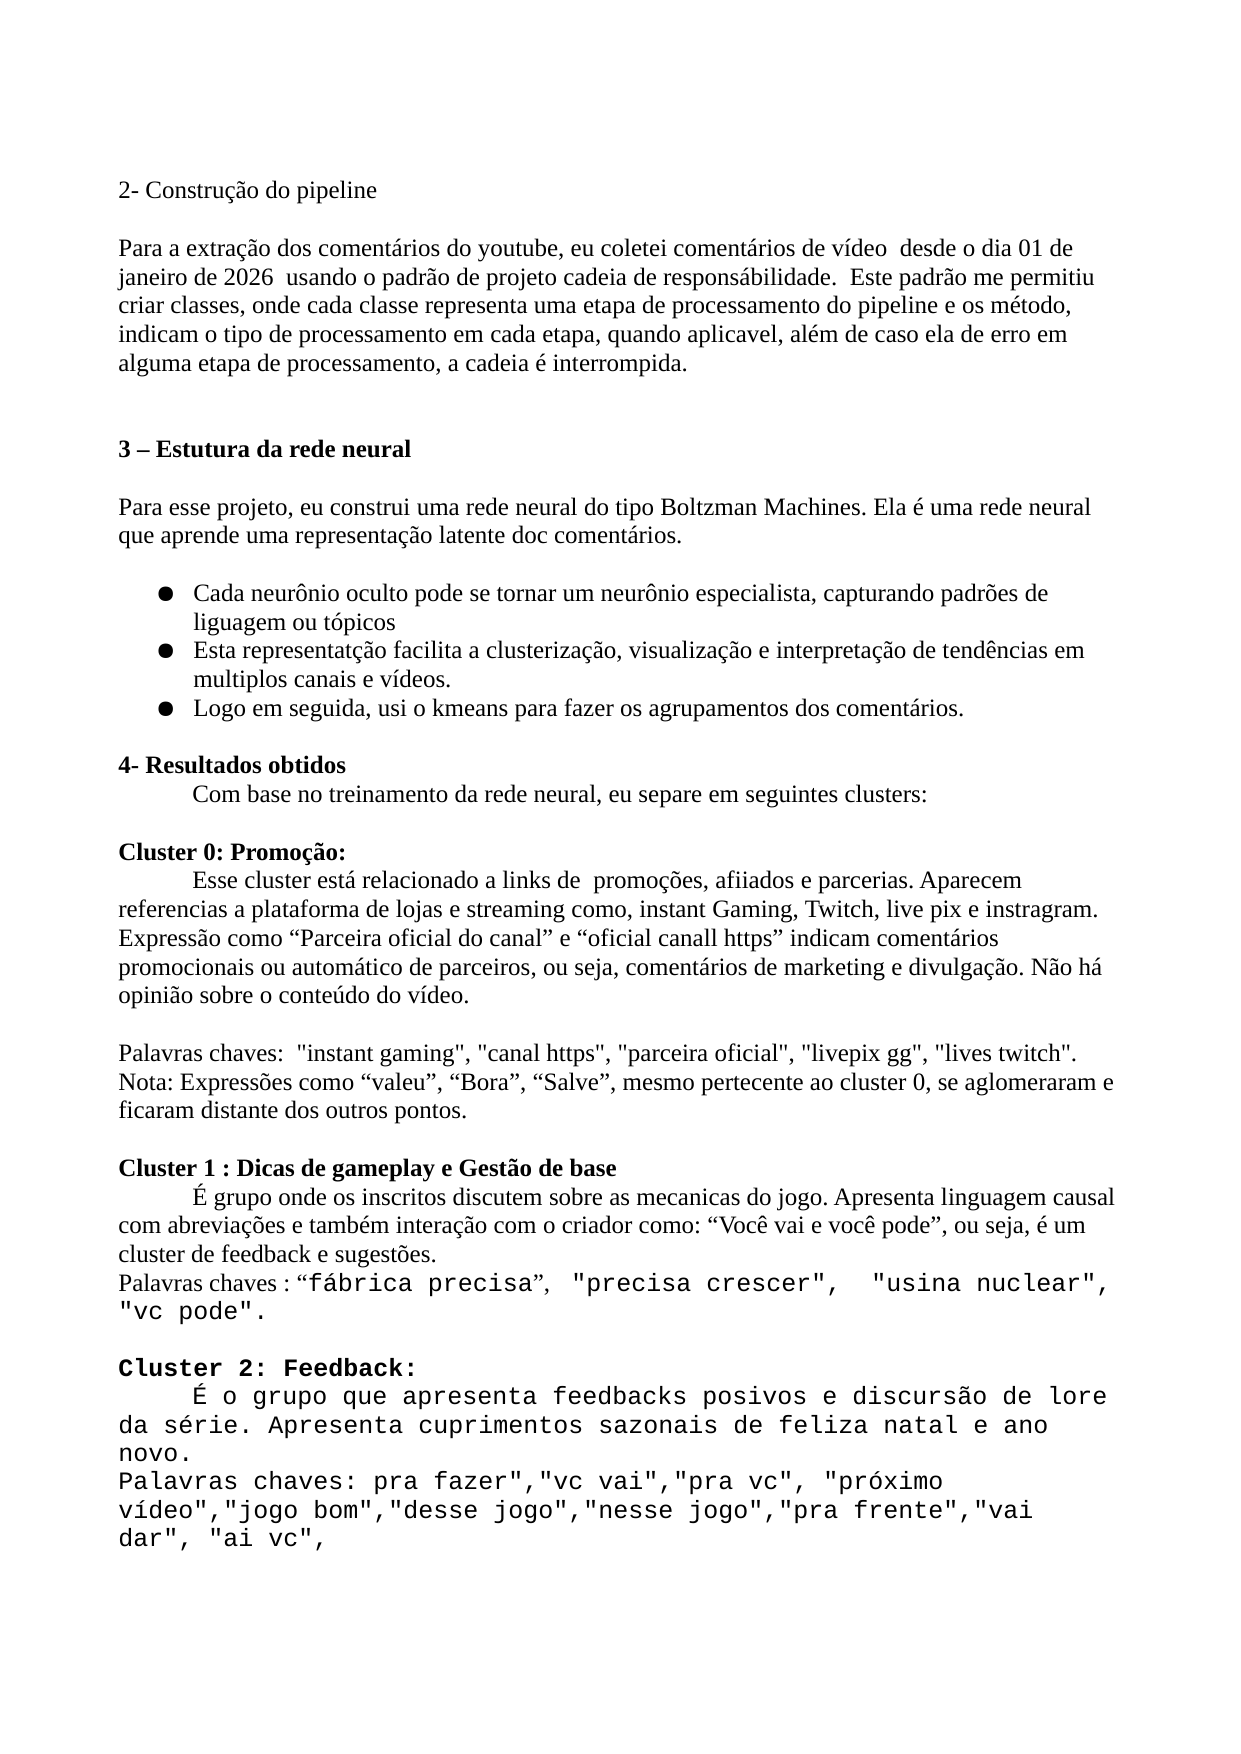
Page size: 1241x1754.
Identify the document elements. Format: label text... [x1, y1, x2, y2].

text É grupo onde os inscritos discutem sobre as mecanicas do jogo. Apresenta linguagem causal com abreviações e também interação com o criador como: “Você vai e você pode”, ou seja, é um cluster de feedback e sugestões. [118, 1182, 1122, 1268]
text Palavras chaves : “fábrica precisa”, "precisa crescer", "usina nuclear", "vc pode". [118, 1268, 1122, 1327]
text Esse cluster está relacionado a links de promoções, afiiados e parcerias. Aparecem referencias a plataforma de lojas e streaming como, instant Gaming, Twitch, live pix e instragram. [118, 866, 1122, 923]
text Nota: Expressões como “valeu”, “Bora”, “Salve”, mesmo pertecente ao cluster 0, se aglomeraram e ficaram distante dos outros pontos. [118, 1067, 1122, 1124]
text É o grupo que apresenta feedbacks posivos e discursão de lore da série. Apresenta cuprimentos sazonais de feliza natal e ano novo. [118, 1384, 1122, 1469]
text Expressão como “Parceira oficial do canal” e “oficial canall https” indicam comentários promocionais ou automático de parceiros, ou seja, comentários de marketing e divulgação. Não há opinião sobre o conteúdo do vídeo. [118, 923, 1122, 1009]
list Logo em seguida, usi o kmeans para fazer os agrupamentos dos comentários. [156, 693, 1122, 722]
text Cluster 1 : Dicas de gameplay e Gestão de base [118, 1153, 1122, 1182]
text 4- Resultados obtidos [118, 751, 1122, 779]
text 2- Construção do pipeline [118, 176, 1122, 204]
text 3 – Estutura da rede neural [118, 434, 1122, 463]
text Para a extração dos comentários do youtube, eu coletei comentários de vídeo desde o dia 01 de janeiro de 2026 usando o padrão de projeto cadeia de responsábilidade. Este padrão me permitiu criar classes, onde cada classe representa uma etapa de processamento do pipeline e os método, indicam o tipo de processamento em cada etapa, quando aplicavel, além de caso ela de erro em alguma etapa de processamento, a cadeia é interrompida. [118, 233, 1122, 377]
text Com base no treinamento da rede neural, eu separe em seguintes clusters: [118, 779, 1122, 808]
text Cluster 0: Promoção: [118, 837, 1122, 866]
text Cluster 2: Feedback: [118, 1356, 1122, 1384]
list Cada neurônio oculto pode se tornar um neurônio especialista, capturando padrões de liguagem ou tópicos [156, 578, 1122, 636]
text Para esse projeto, eu construi uma rede neural do tipo Boltzman Machines. Ela é uma rede neural que aprende uma representação latente doc comentários. [118, 492, 1122, 549]
list Esta representatção facilita a clusterização, visualização e interpretação de tendências em multiplos canais e vídeos. [156, 636, 1122, 693]
text Palavras chaves: pra fazer","vc vai","pra vc", "próximo vídeo","jogo bom","desse jogo","nesse jogo","pra frente","vai dar", "ai vc", [118, 1469, 1122, 1554]
text Palavras chaves: "instant gaming", "canal https", "parceira oficial", "livepix gg", "lives twitch". [118, 1038, 1122, 1067]
